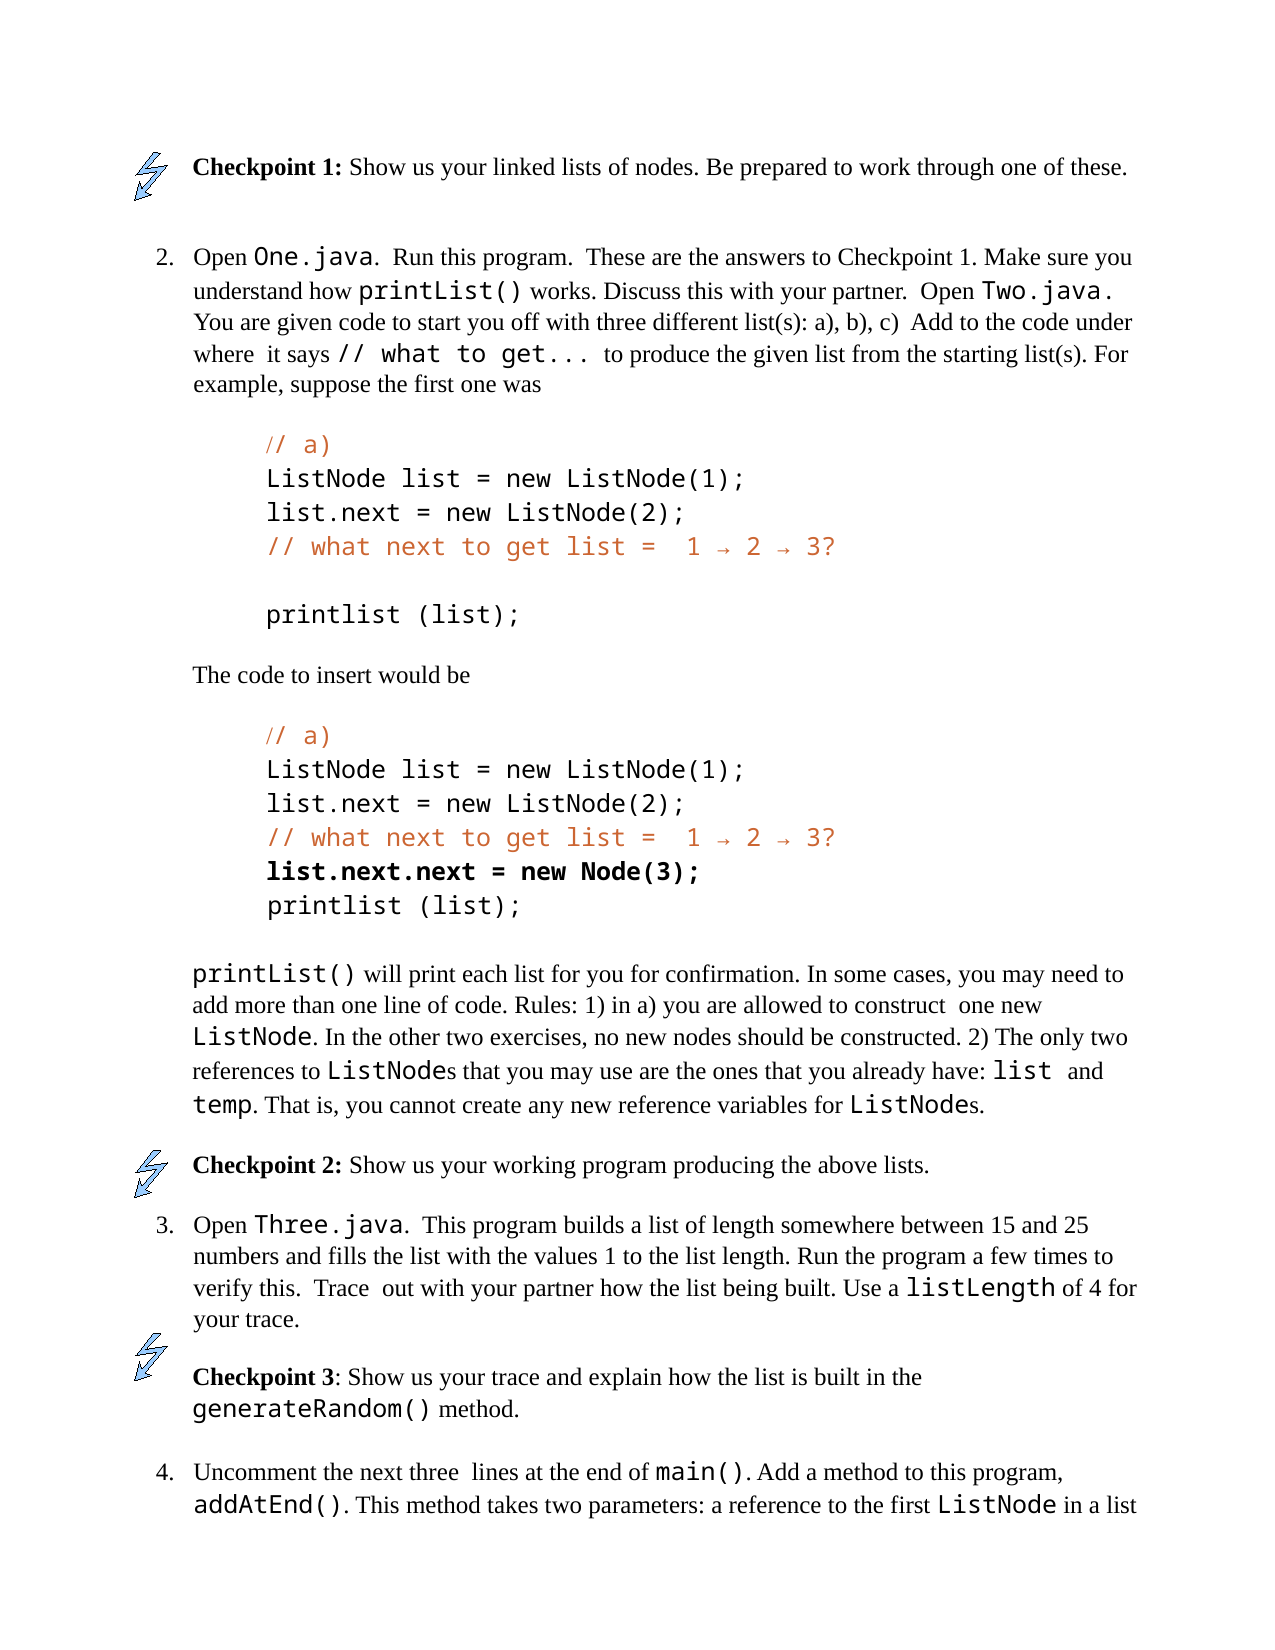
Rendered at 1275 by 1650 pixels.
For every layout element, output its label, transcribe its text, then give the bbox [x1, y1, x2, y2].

text Checkpoint 1: Show us your linked lists of nodes. Be prepared to work through one of these. [192, 152, 1157, 181]
list printlist (list); [229, 888, 1157, 922]
text list.next = new ListNode(2); [266, 786, 1157, 820]
list Uncomment the next three lines at the end of main(). Add a method to this program, addAtEnd(). This method takes two parameters: a reference to the first ListNode in a list [156, 1453, 1157, 1521]
text // what next to get list = 1 → 2 → 3? [266, 529, 1157, 563]
text The code to insert would be [192, 660, 1157, 689]
text list.next = new ListNode(2); [266, 495, 1157, 529]
list Open Three.java. This program builds a list of length somewhere between 15 and 25 numbers and fills the list with the values 1 to the list length. Run the program a few times to verify this. Trace out with your partner how the list being built. Use a listLength of 4 for your trace. [156, 1207, 1157, 1333]
list Open One.java. Run this program. These are the answers to Checkpoint 1. Make sure you understand how printList() works. Discuss this with your partner. Open Two.java. You are given code to start you off with three different list(s): a), b), c) Add to the code under where it says // what to get... to produce the given list from the starting list(s). For example, suppose the first one was [156, 238, 1157, 398]
text ListNode list = new ListNode(1); [266, 752, 1157, 786]
text Checkpoint 2: Show us your working program producing the above lists. [192, 1150, 1157, 1178]
text // a) [266, 717, 1157, 752]
text printList() will print each list for you for confirmation. In some cases, you may need to add more than one line of code. Rules: 1) in a) you are allowed to construct one new ListNode. In the other two exercises, no new nodes should be constructed. 2) The only two references to ListNodes that you may use are the ones that you already have: list and temp. That is, you cannot create any new reference variables for ListNodes. [192, 956, 1157, 1121]
text // a) [266, 427, 1157, 461]
text Checkpoint 3: Show us your trace and explain how the list is built in the generateRandom() method. [192, 1362, 1157, 1424]
text ListNode list = new ListNode(1); [266, 461, 1157, 495]
text printlist (list); [266, 597, 1157, 631]
text list.next.next = new Node(3); [266, 854, 1157, 888]
text // what next to get list = 1 → 2 → 3? [266, 820, 1157, 854]
